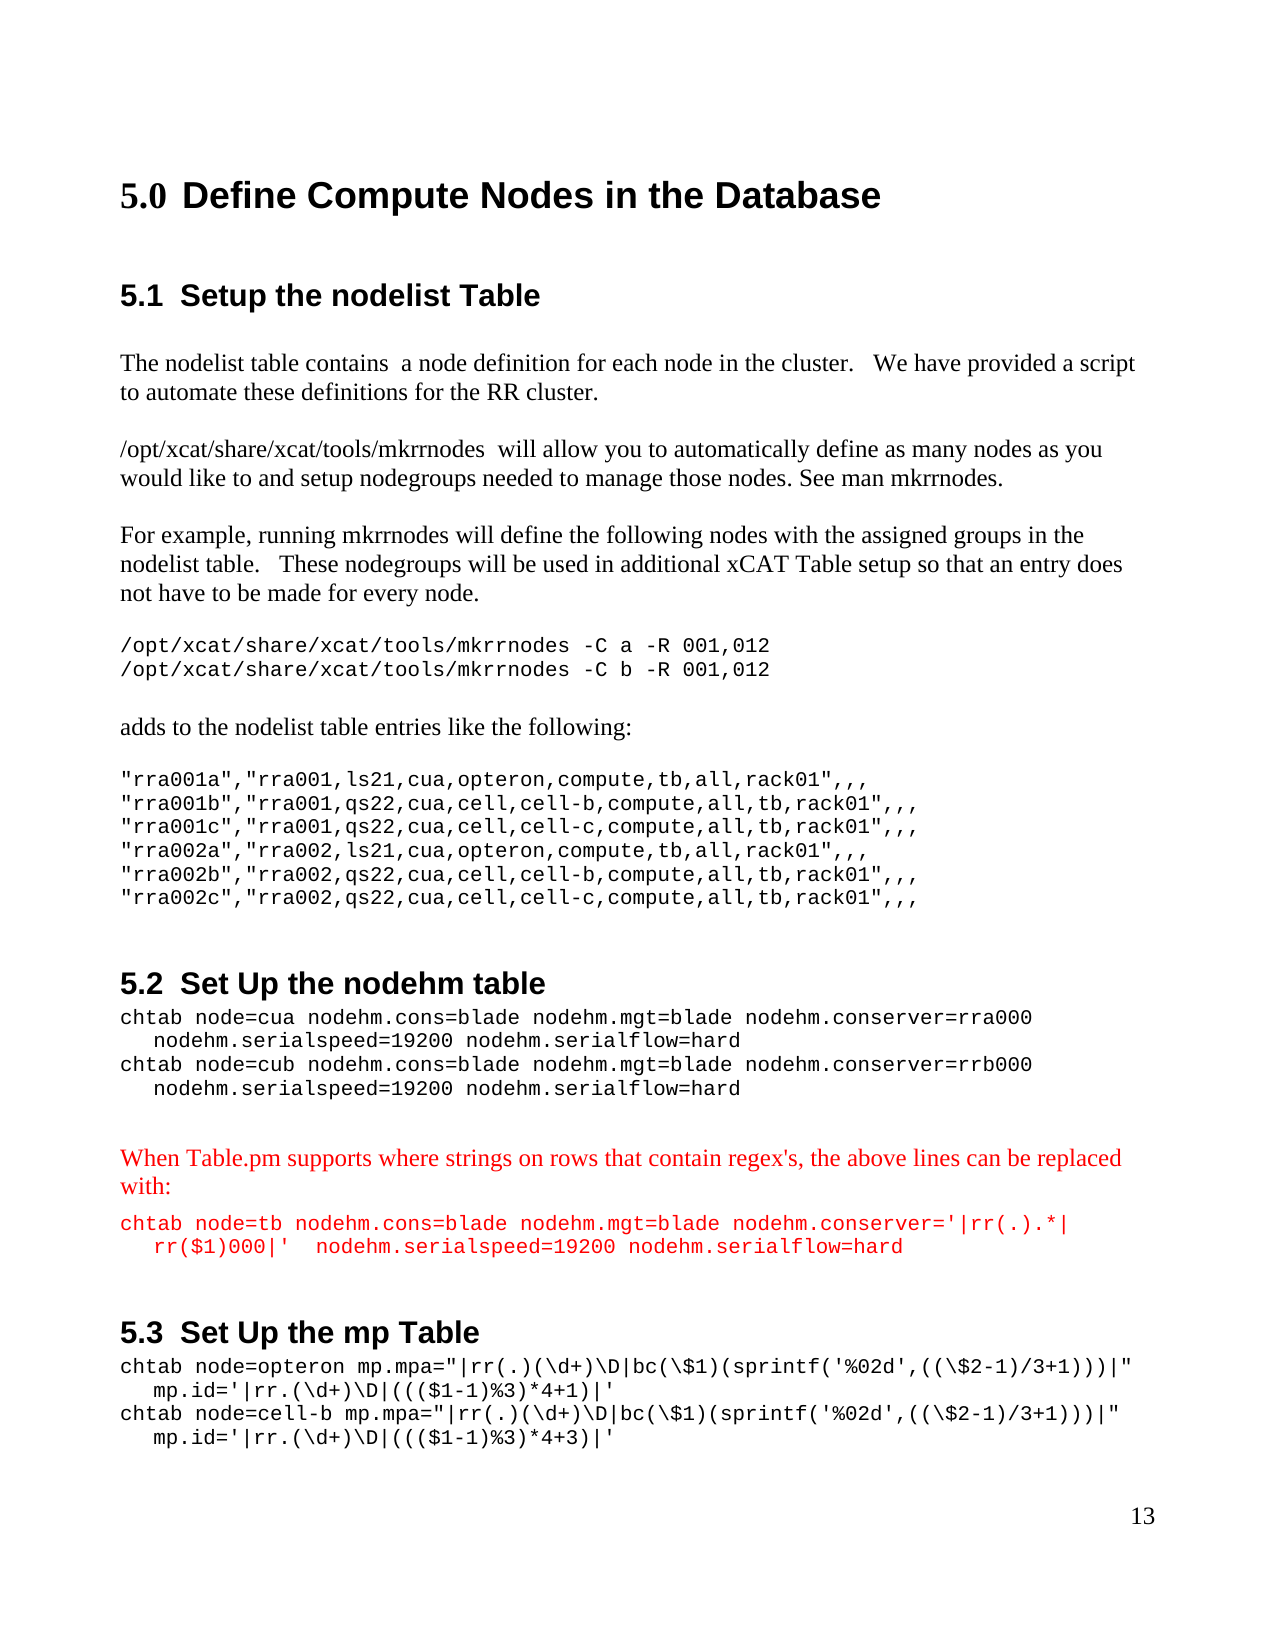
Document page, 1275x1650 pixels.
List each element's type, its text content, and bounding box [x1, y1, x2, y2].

text "rra001c","rra001,qs22,cua,cell,cell-c,compute,all,tb,rack01",,, [120, 816, 1155, 840]
subtitle Setup the nodelist Table [120, 277, 1155, 313]
text For example, running mkrrnodes will define the following nodes with the assigned groups in the nodelist table. These nodegroups will be used in additional xCAT Table setup so that an entry does not have to be made for every node. [120, 521, 1155, 607]
text "rra001a","rra001,ls21,cua,opteron,compute,tb,all,rack01",,, [120, 769, 1155, 793]
text chtab node=opteron mp.mpa="|rr(.)(\d+)\D|bc(\$1)(sprintf('%02d',((\$2-1)/3+1)))|" mp.id='|rr.(\d+)\D|((($1-1)%3)*4+1)|' [120, 1356, 1155, 1403]
text The nodelist table contains a node definition for each node in the cluster. We have provided a script to automate these definitions for the RR cluster. [120, 348, 1155, 406]
text /opt/xcat/share/xcat/tools/mkrrnodes will allow you to automatically define as many nodes as you would like to and setup nodegroups needed to manage those nodes. See man mkrrnodes. [120, 434, 1155, 492]
text /opt/xcat/share/xcat/tools/mkrrnodes -C b -R 001,012 [120, 659, 1155, 683]
text "rra002b","rra002,qs22,cua,cell,cell-b,compute,all,tb,rack01",,, [120, 864, 1155, 887]
text /opt/xcat/share/xcat/tools/mkrrnodes -C a -R 001,012 [120, 636, 1155, 659]
text chtab node=cub nodehm.cons=blade nodehm.mgt=blade nodehm.conserver=rrb000 nodehm.serialspeed=19200 nodehm.serialflow=hard [120, 1054, 1155, 1101]
text "rra002a","rra002,ls21,cua,opteron,compute,tb,all,rack01",,, [120, 840, 1155, 864]
text chtab node=tb nodehm.cons=blade nodehm.mgt=blade nodehm.conserver='|rr(.).*|rr($1)000|' nodehm.serialspeed=19200 nodehm.serialflow=hard [120, 1213, 1155, 1260]
text "rra001b","rra001,qs22,cua,cell,cell-b,compute,all,tb,rack01",,, [120, 793, 1155, 816]
subtitle Set Up the mp Table [120, 1314, 1155, 1350]
text chtab node=cua nodehm.cons=blade nodehm.mgt=blade nodehm.conserver=rra000 nodehm.serialspeed=19200 nodehm.serialflow=hard [120, 1007, 1155, 1054]
subtitle Define Compute Nodes in the Database [120, 174, 1155, 217]
text chtab node=cell-b mp.mpa="|rr(.)(\d+)\D|bc(\$1)(sprintf('%02d',((\$2-1)/3+1)))|" mp.id='|rr.(\d+)\D|((($1-1)%3)*4+3)|' [120, 1403, 1155, 1451]
subtitle Set Up the nodehm table [120, 965, 1155, 1001]
text "rra002c","rra002,qs22,cua,cell,cell-c,compute,all,tb,rack01",,, [120, 887, 1155, 911]
text adds to the nodelist table entries like the following: [120, 712, 1155, 740]
text When Table.pm supports where strings on rows that contain regex's, the above lines can be replaced with: [120, 1143, 1155, 1200]
